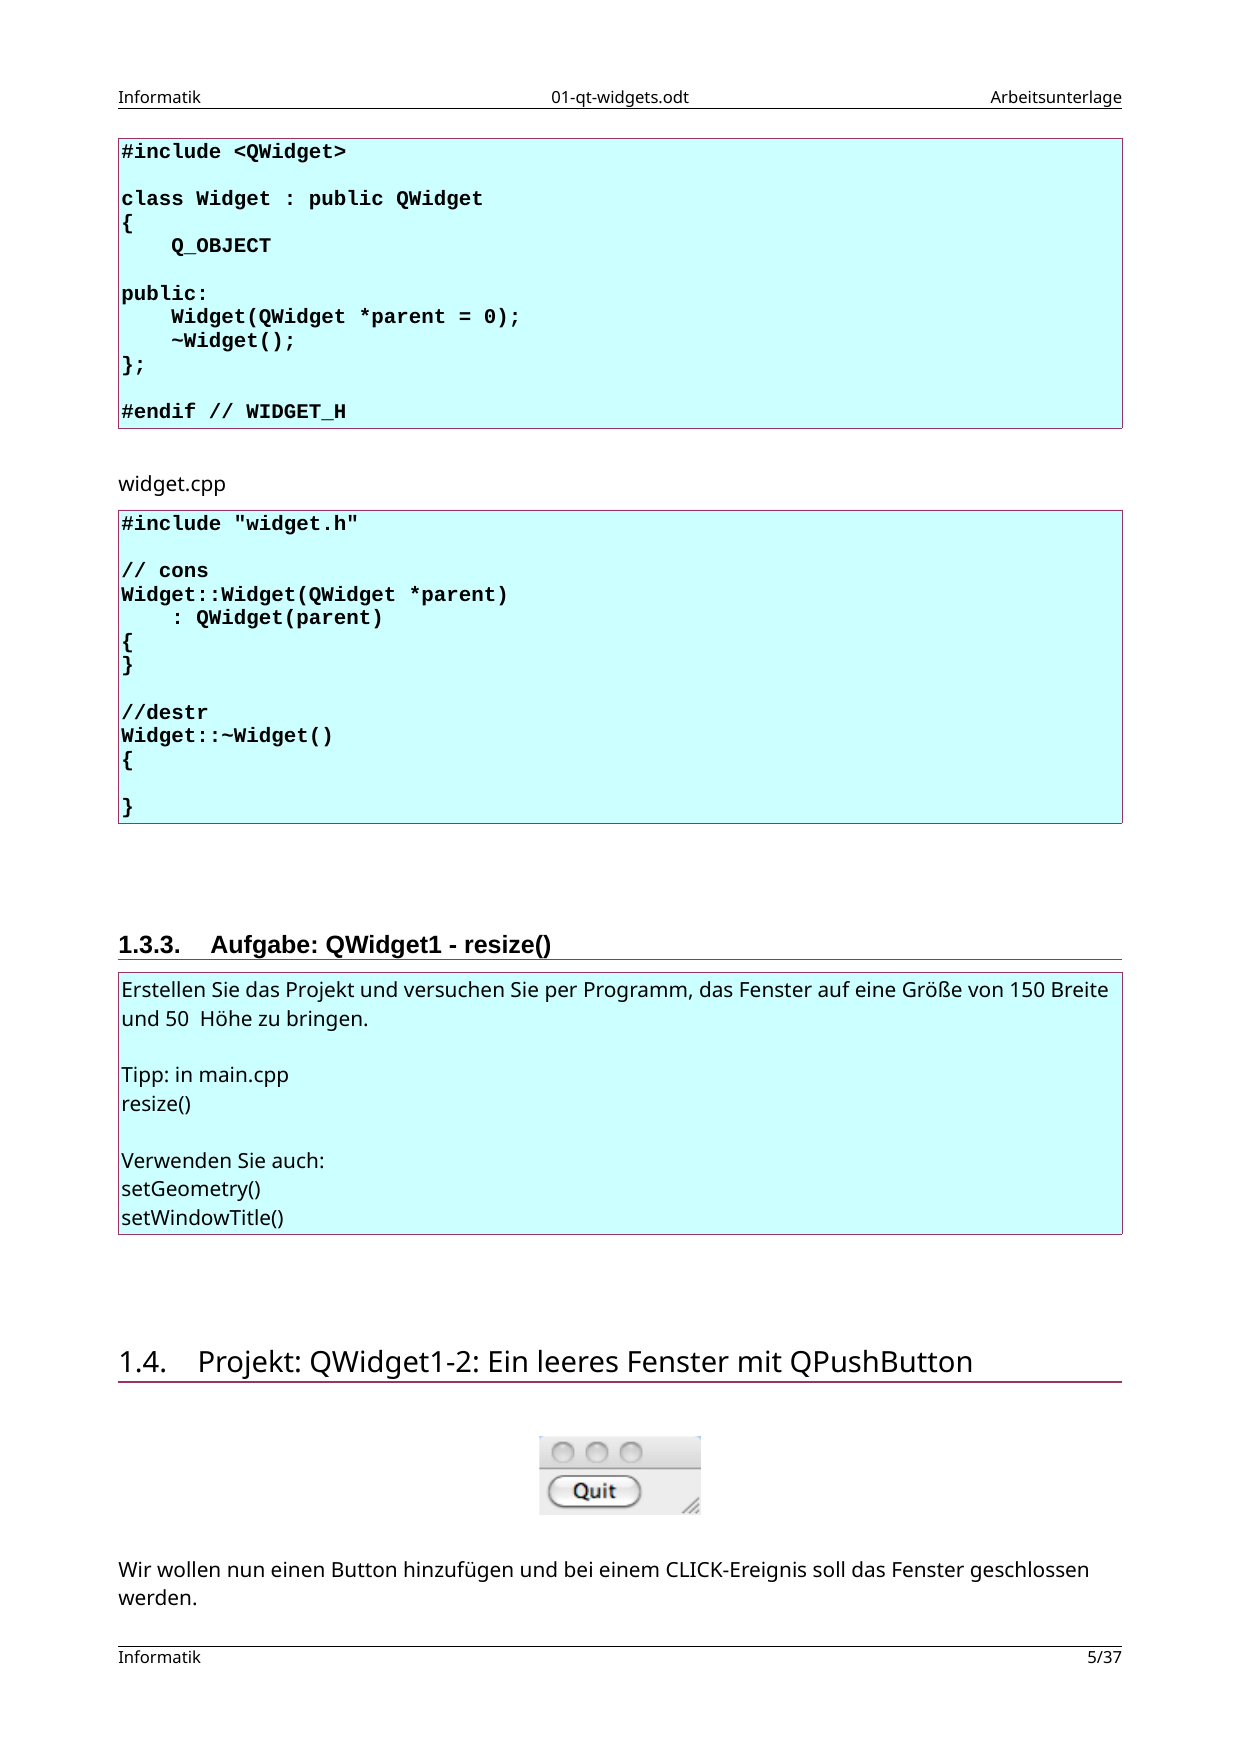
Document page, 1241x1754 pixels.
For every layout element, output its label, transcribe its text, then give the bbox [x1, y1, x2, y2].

text setWindowTitle() [119, 1200, 1122, 1234]
text Tipp: in main.cpp [119, 1057, 1122, 1086]
text // cons [119, 557, 1122, 581]
text Q_OBJECT [119, 232, 1122, 256]
text ~Widget(); [119, 327, 1122, 351]
text : QWidget(parent) [119, 604, 1122, 628]
text //destr [119, 699, 1122, 722]
text } [119, 793, 1122, 823]
text { [119, 746, 1122, 770]
text class Widget : public QWidget [119, 185, 1122, 209]
text { [119, 209, 1122, 232]
text resize() [119, 1086, 1122, 1114]
text } [119, 651, 1122, 675]
picture [539, 1436, 701, 1515]
text Wir wollen nun einen Button hinzufügen und bei einem CLICK-Ereignis soll das Fenster geschlossen werden. [118, 1555, 1122, 1612]
text public: [119, 280, 1122, 303]
text #include "widget.h" [119, 511, 1122, 533]
subtitle Aufgabe: QWidget1 - resize() [118, 930, 1122, 959]
text Widget(QWidget *parent = 0); [119, 303, 1122, 327]
subtitle Projekt: QWidget1-2: Ein leeres Fenster mit QPushButton [118, 1341, 1122, 1381]
text { [119, 628, 1122, 651]
text Verwenden Sie auch: [119, 1143, 1122, 1171]
text Widget::~Widget() [119, 722, 1122, 746]
text #include <QWidget> [119, 139, 1122, 162]
text }; [119, 351, 1122, 374]
text setGeometry() [119, 1171, 1122, 1200]
text Widget::Widget(QWidget *parent) [119, 581, 1122, 604]
text widget.cpp [118, 469, 1122, 497]
text #endif // WIDGET_H [119, 398, 1122, 428]
text Erstellen Sie das Projekt und versuchen Sie per Programm, das Fenster auf eine Größe von 150 Breite und 50 Höhe zu bringen. [119, 973, 1122, 1029]
